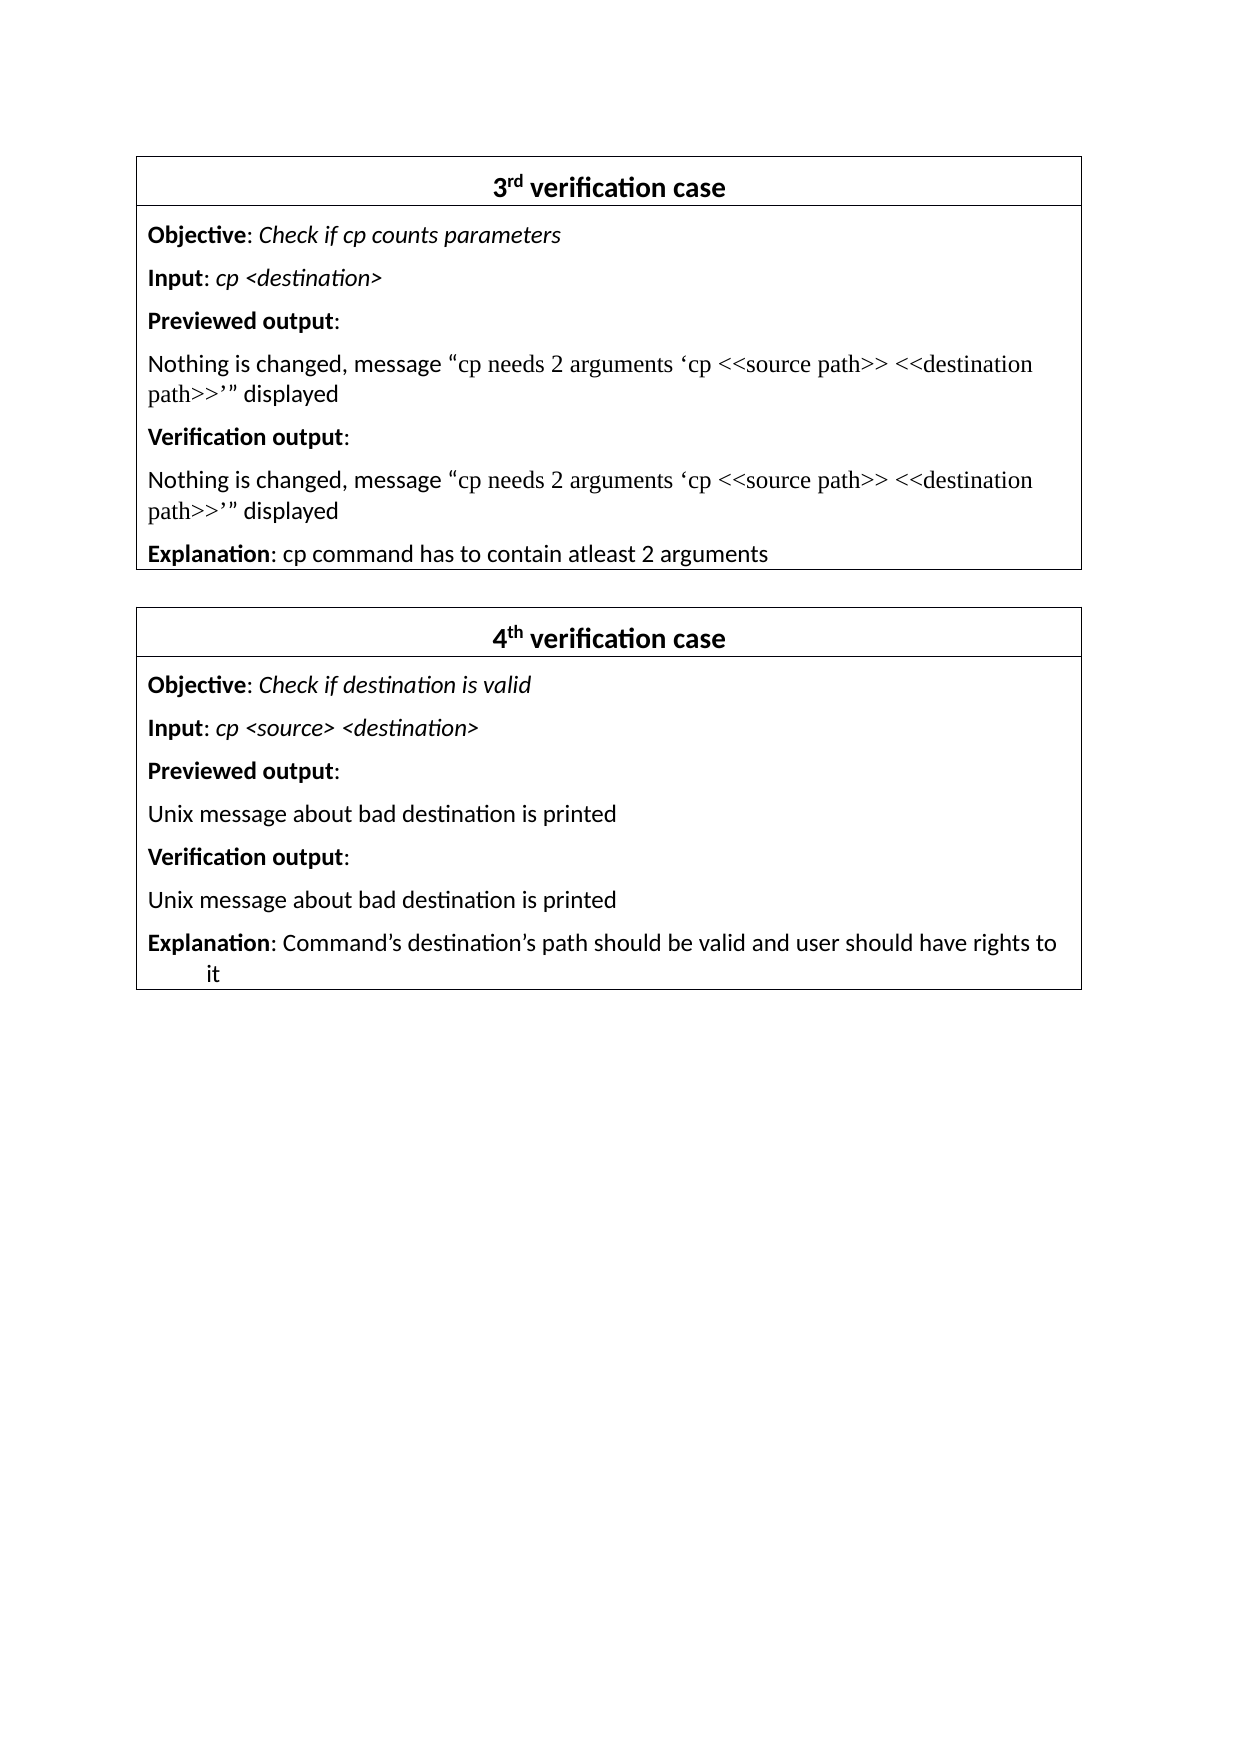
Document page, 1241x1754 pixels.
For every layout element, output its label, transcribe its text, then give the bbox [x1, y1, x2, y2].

table_header 4th verification case [137, 608, 1081, 656]
table_cell Objective: Check if cp counts parameters Input: cp <destination> Previewed output: Nothing is changed, message “cp needs 2 arguments ‘cp <<source path>> <<destination path>>’” displayed Verification output: Nothing is changed, message “cp needs 2 arguments ‘cp <<source path>> <<destination path>>’” displayed Explanation: cp command has to contain atleast 2 arguments [137, 206, 1081, 568]
table_cell Objective: Check if destination is valid Input: cp <source> <destination> Previewed output: Unix message about bad destination is printed Verification output: Unix message about bad destination is printed Explanation: Command’s destination’s path should be valid and user should have rights to it [137, 657, 1081, 988]
table_header 3rd verification case [137, 157, 1081, 205]
